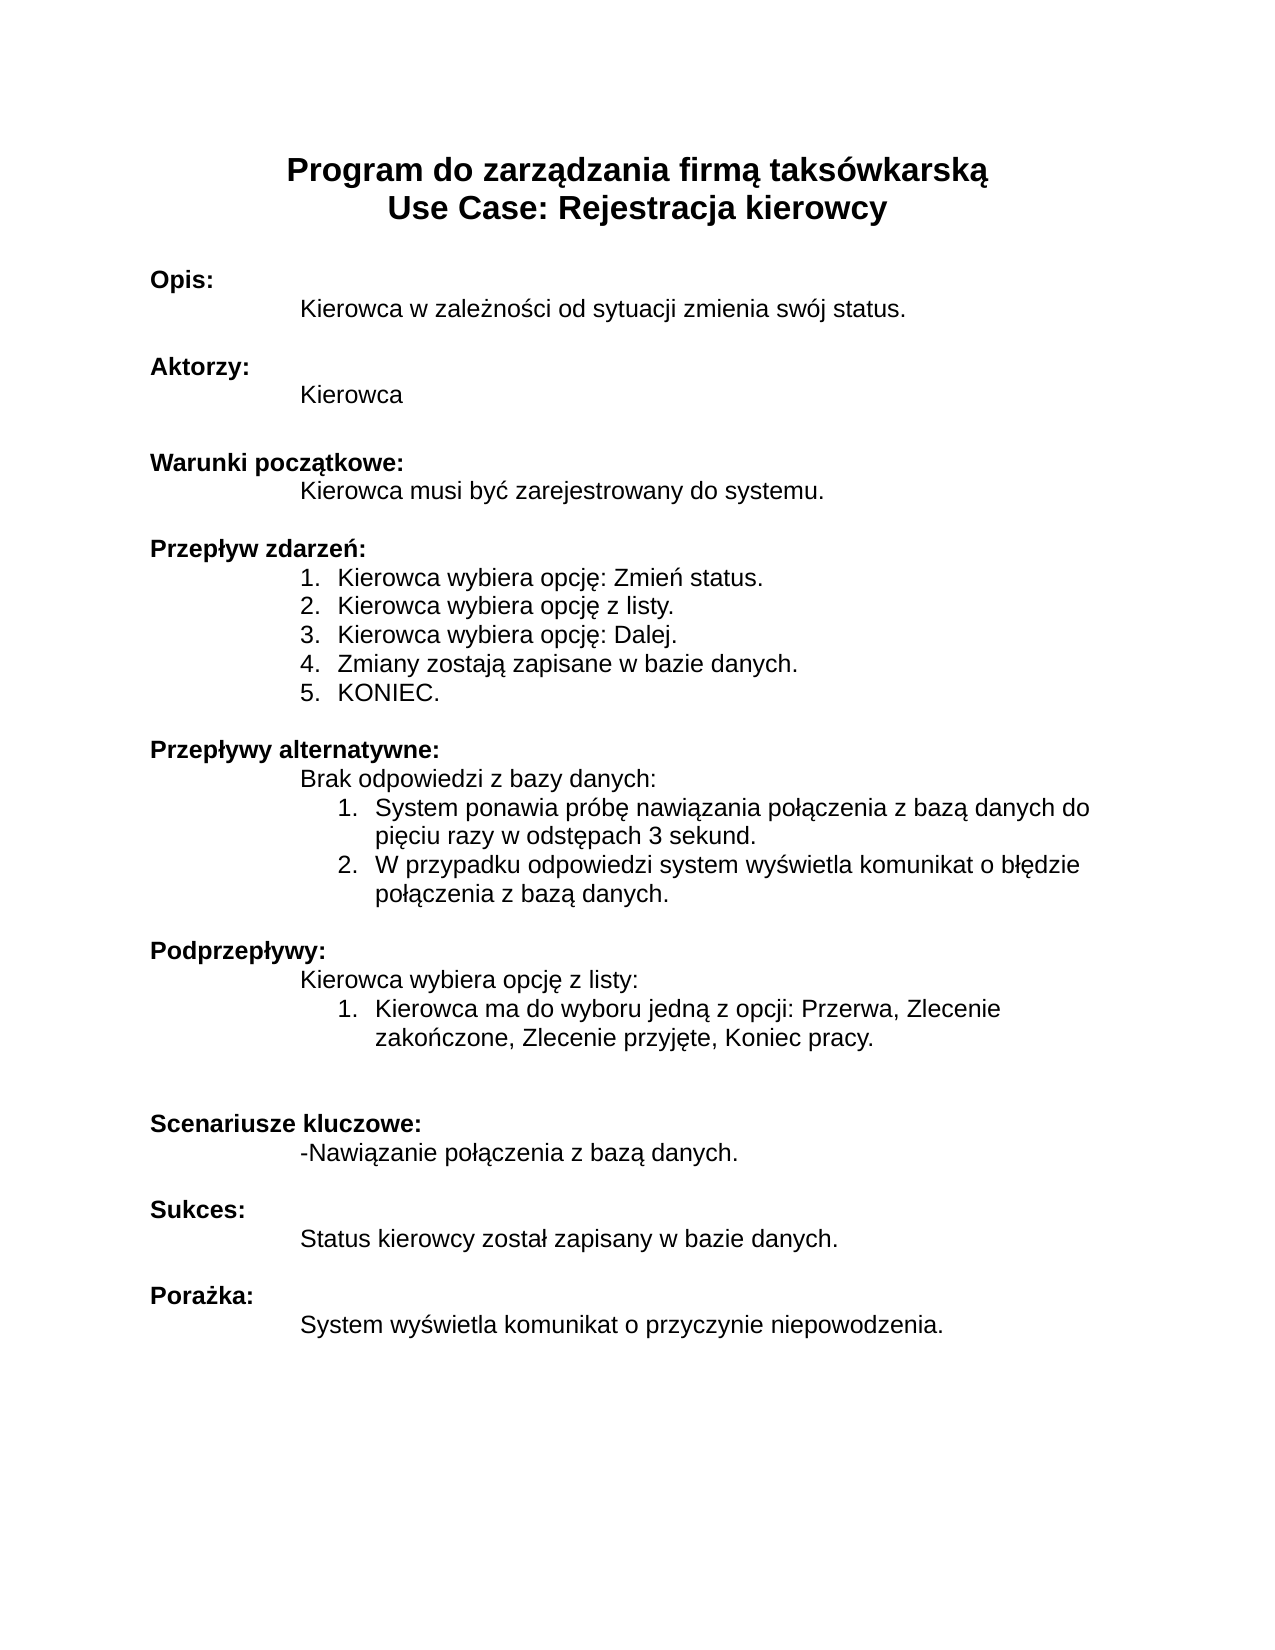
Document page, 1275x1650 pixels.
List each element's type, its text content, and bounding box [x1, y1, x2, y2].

text Program do zarządzania firmą taksówkarską [150, 150, 1125, 188]
list W przypadku odpowiedzi system wyświetla komunikat o błędzie połączenia z bazą danych. [337, 850, 1125, 907]
text Sukces: [150, 1195, 1125, 1224]
list Kierowca wybiera opcję: Zmień status. [300, 562, 1125, 591]
text Kierowca [150, 380, 1125, 409]
text Status kierowcy został zapisany w bazie danych. [150, 1224, 1125, 1252]
list Kierowca wybiera opcję z listy. [300, 591, 1125, 620]
text Przepływy alternatywne: [150, 735, 1125, 764]
text Podprzepływy: [150, 936, 1125, 965]
list Zmiany zostają zapisane w bazie danych. [300, 649, 1125, 677]
text Aktorzy: [150, 352, 1125, 380]
list System ponawia próbę nawiązania połączenia z bazą danych do pięciu razy w odstępach 3 sekund. [337, 792, 1125, 850]
text -Nawiązanie połączenia z bazą danych. [150, 1137, 1125, 1166]
text Warunki początkowe: [150, 447, 1125, 476]
text System wyświetla komunikat o przyczynie niepowodzenia. [150, 1310, 1125, 1339]
text Kierowca wybiera opcję z listy: [150, 965, 1125, 994]
text Przepływ zdarzeń: [150, 534, 1125, 562]
text Brak odpowiedzi z bazy danych: [150, 764, 1125, 792]
list Kierowca wybiera opcję: Dalej. [300, 620, 1125, 649]
list KONIEC. [300, 677, 1125, 706]
text Kierowca w zależności od sytuacji zmienia swój status. [300, 294, 1125, 323]
text Porażka: [150, 1281, 1125, 1310]
text Use Case: Rejestracja kierowcy [150, 188, 1125, 227]
text Kierowca musi być zarejestrowany do systemu. [150, 476, 1125, 505]
list Kierowca ma do wyboru jedną z opcji: Przerwa, Zlecenie zakończone, Zlecenie przyjęte, Koniec pracy. [337, 994, 1125, 1051]
text Scenariusze kluczowe: [150, 1109, 1125, 1137]
text Opis: [150, 265, 1125, 294]
